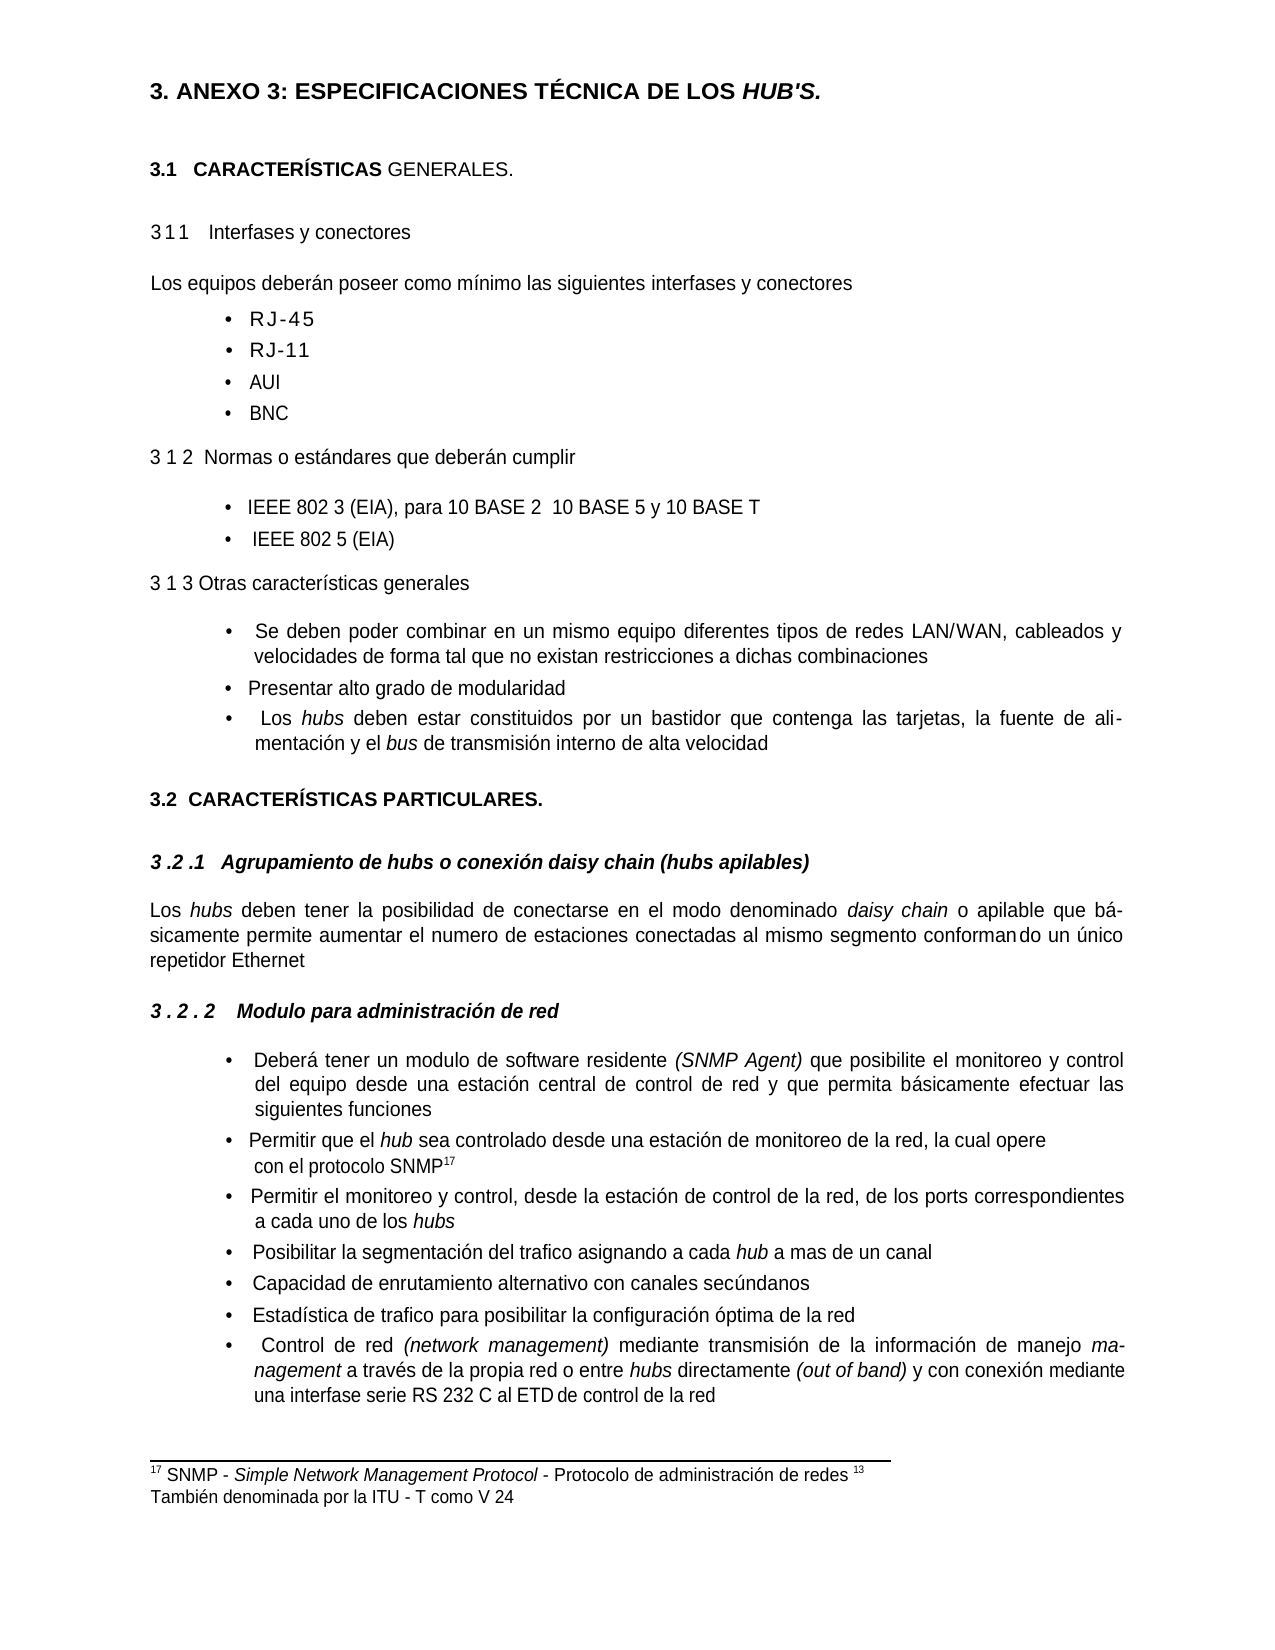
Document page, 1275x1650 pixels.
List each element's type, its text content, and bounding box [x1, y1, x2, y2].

text • Se deben poder combinar en un mismo equipo diferentes tipos de redes LAN/WAN, cableados y velocidades de forma tal que no existan restricciones a dichas combinaciones [225, 618, 1122, 669]
text • Estadística de trafico para posibilitar la configuración óptima de la red [225, 1297, 1125, 1328]
text 3 1 2 Normas o estándares que deberán cumplir [149, 445, 1125, 469]
text 311 Interfases y conectores [150, 220, 1125, 244]
text 3. ANEXO 3: ESPECIFICACIONES TÉCNICA DE LOS HUB'S. [149, 78, 1125, 104]
text • Posibilitar la segmentación del trafico asignando a cada hub a mas de un canal [225, 1234, 1125, 1266]
text 3 1 3 Otras características generales [149, 571, 1125, 595]
text • Deberá tener un modulo de software residente (SNMP Agent) que posibilite el monitoreo y control del equipo desde una estación central de control de red y que permita básicamente efectuar las siguientes funciones [225, 1047, 1124, 1122]
text • Permitir que el hub sea controlado desde una estación de monitoreo de la red, la cual opere [225, 1128, 1125, 1152]
text • AUI [224, 364, 1125, 395]
text • Presentar alto grado de modularidad [224, 676, 1125, 700]
text 3.2.2 Modulo para administración de red [150, 998, 1125, 1022]
text • Capacidad de enrutamiento alternativo con canales secúndanos [225, 1266, 1125, 1297]
text • RJ-45 [224, 301, 1125, 332]
text • Control de red (network management) mediante transmisión de la información de manejo ma-nagement a través de la propia red o entre hubs directamente (out of band) y con conexión mediante una interfase serie RS 232 C al ETD de control de la red [225, 1333, 1125, 1407]
text 17 SNMP - Simple Network Management Protocol - Protocolo de administración de redes 13 También denominada por la ITU - T como V 24 [150, 1462, 891, 1507]
text 3.2 CARACTERÍSTICAS PARTICULARES. [149, 788, 1125, 811]
text Los equipos deberán poseer como mínimo las siguientes interfases y conectores [150, 270, 1125, 294]
text • Permitir el monitoreo y control, desde la estación de control de la red, de los ports correspon­dientes a cada uno de los hubs [225, 1184, 1124, 1233]
text • BNC [224, 395, 1125, 427]
text • IEEE 802 5 (EIA) [224, 527, 1125, 551]
text 3.1 CARACTERÍSTICAS GENERALES. [149, 158, 1125, 180]
text • Los hubs deben estar constituidos por un bastidor que contenga las tarjetas, la fuente de ali­mentación y el bus de transmisión interno de alta velocidad [225, 705, 1122, 756]
text con el protocolo SNMP17 [254, 1154, 1125, 1178]
text • IEEE 802 3 (EIA), para 10 BASE 2 10 BASE 5 y 10 BASE T [224, 495, 1125, 519]
text 3 .2 .1 Agrupamiento de hubs o conexión daisy chain (hubs apilables) [150, 850, 1125, 874]
text • RJ-11 [225, 332, 1125, 364]
text Los hubs deben tener la posibilidad de conectarse en el modo denominado daisy chain o apilable que bá­sicamente permite aumentar el numero de estaciones conectadas al mismo segmento conformando un único repetidor Ethernet [149, 898, 1123, 972]
